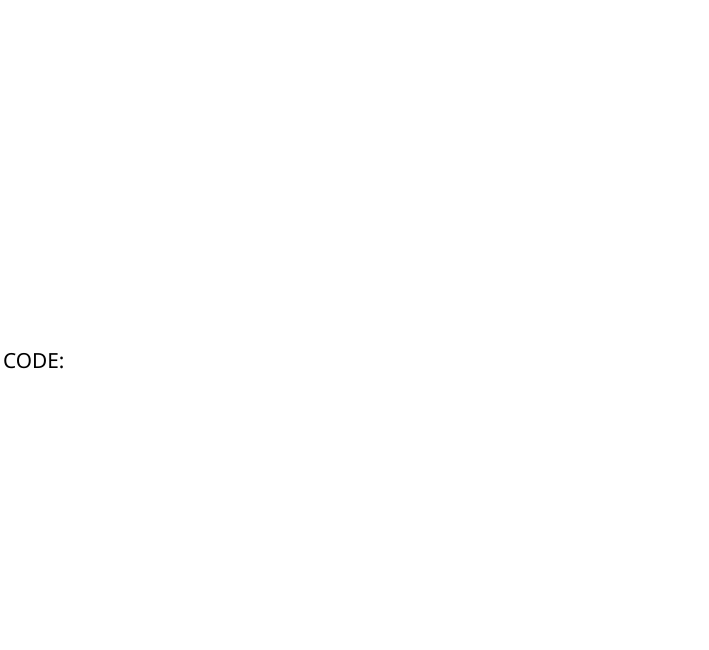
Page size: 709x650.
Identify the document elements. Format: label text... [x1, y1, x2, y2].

table_cell <record.get('frame', '???')> <record.get('color', '???')> <record.get('fabric', '???')> <record.get('canvas', '???')> CODE: [0, 106, 289, 413]
table_header <for each="record in get_report_label(data)"> <for each="counter in range(0, record.get('counter', 1))"> [0, 35, 709, 106]
table_cell [289, 106, 703, 413]
table_cell [703, 106, 709, 413]
